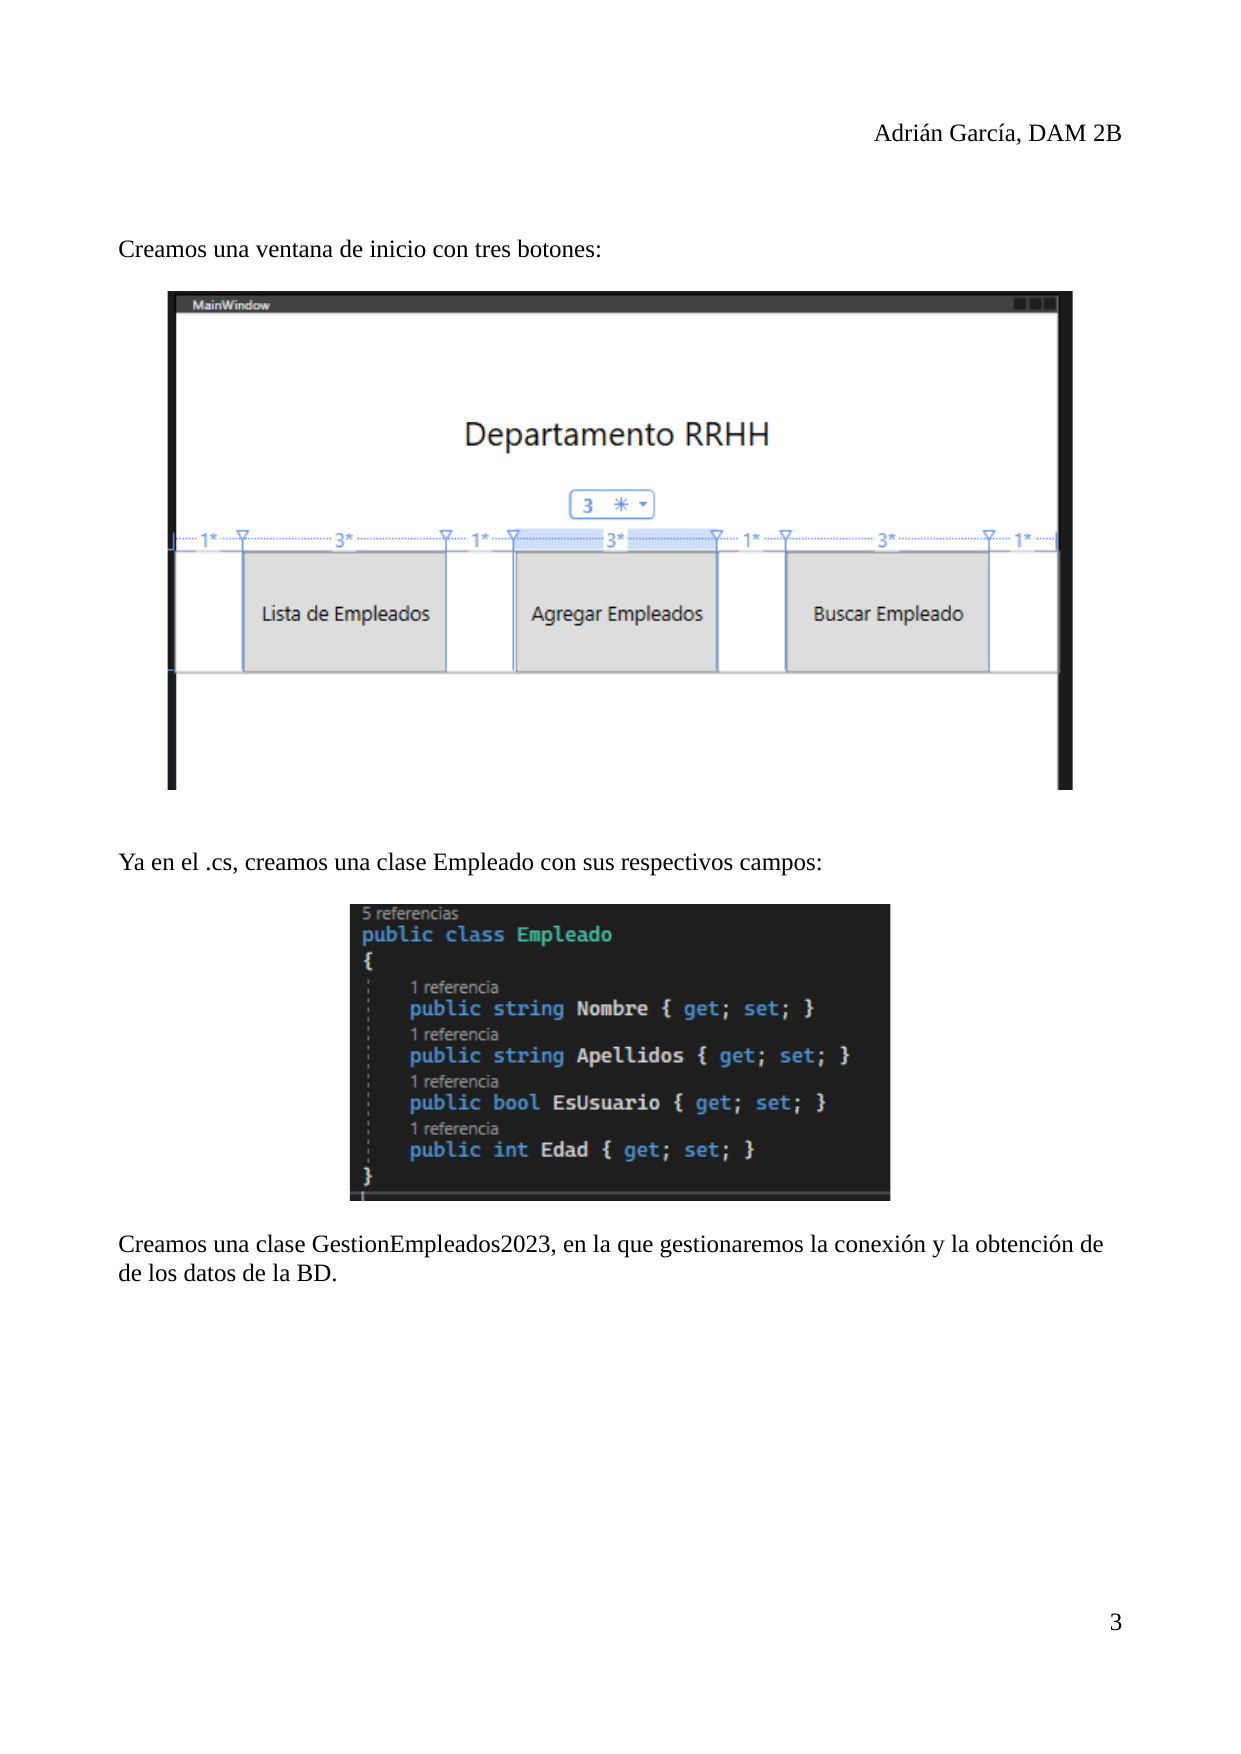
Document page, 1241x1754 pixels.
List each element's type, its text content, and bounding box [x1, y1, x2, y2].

picture [349, 904, 891, 1201]
picture [167, 291, 1073, 790]
text Creamos una clase GestionEmpleados2023, en la que gestionaremos la conexión y la obtención de de los datos de la BD. [118, 1229, 1122, 1286]
text Creamos una ventana de inicio con tres botones: [118, 234, 1122, 263]
text Ya en el .cs, creamos una clase Empleado con sus respectivos campos: [118, 847, 1122, 876]
